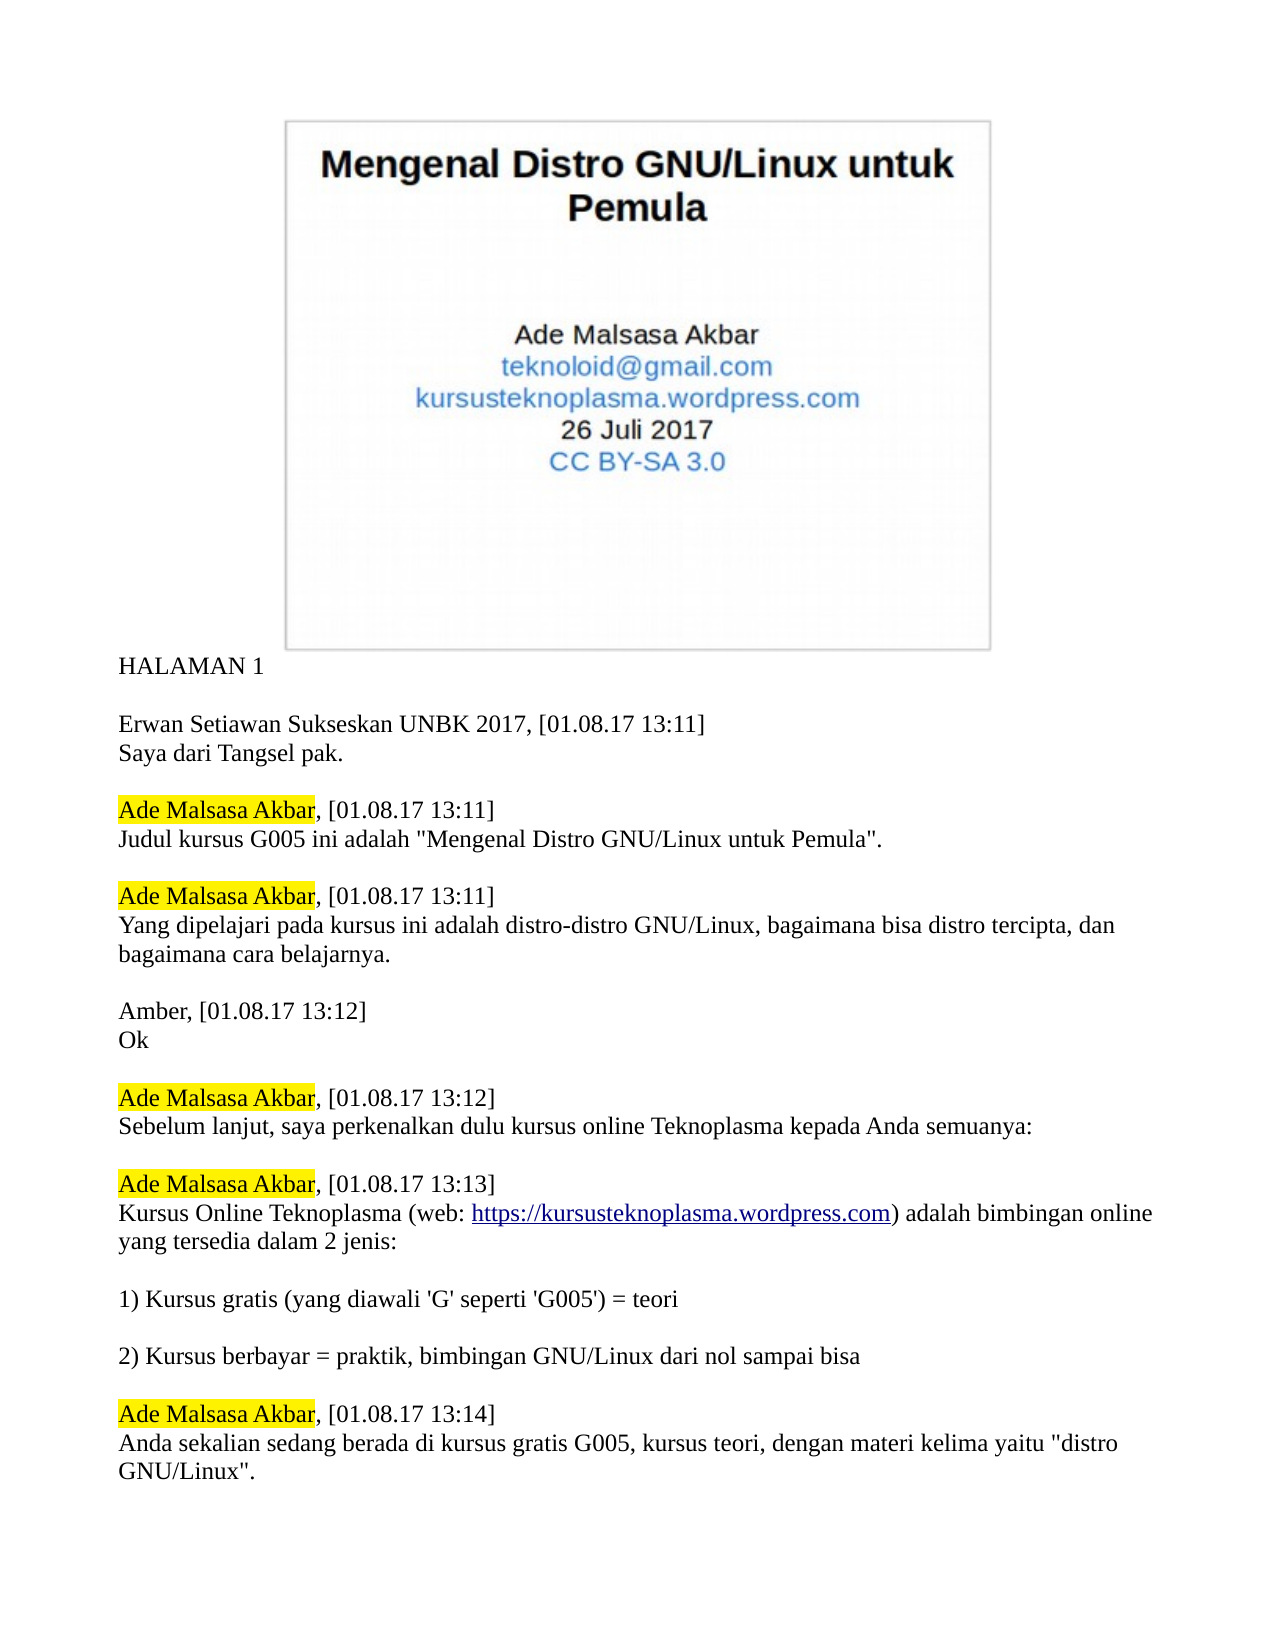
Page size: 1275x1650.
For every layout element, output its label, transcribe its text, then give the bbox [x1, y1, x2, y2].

text Yang dipelajari pada kursus ini adalah distro-distro GNU/Linux, bagaimana bisa distro tercipta, dan bagaimana cara belajarnya. [118, 910, 1157, 968]
text Erwan Setiawan Sukseskan UNBK 2017, [01.08.17 13:11] [118, 709, 1157, 738]
text HALAMAN 1 [118, 118, 1157, 680]
picture [282, 118, 993, 652]
text Ade Malsasa Akbar, [01.08.17 13:11] [118, 881, 1157, 910]
text Ade Malsasa Akbar, [01.08.17 13:12] [118, 1083, 1157, 1111]
text Anda sekalian sedang berada di kursus gratis G005, kursus teori, dengan materi kelima yaitu "distro GNU/Linux". [118, 1428, 1157, 1485]
text Sebelum lanjut, saya perkenalkan dulu kursus online Teknoplasma kepada Anda semuanya: [118, 1111, 1157, 1140]
text Amber, [01.08.17 13:12] [118, 996, 1157, 1025]
text Ade Malsasa Akbar, [01.08.17 13:13] [118, 1169, 1157, 1198]
text 2) Kursus berbayar = praktik, bimbingan GNU/Linux dari nol sampai bisa [118, 1341, 1157, 1370]
text 1) Kursus gratis (yang diawali 'G' seperti 'G005') = teori [118, 1284, 1157, 1313]
text Saya dari Tangsel pak. [118, 738, 1157, 766]
text Ade Malsasa Akbar, [01.08.17 13:11] [118, 795, 1157, 824]
text Judul kursus G005 ini adalah "Mengenal Distro GNU/Linux untuk Pemula". [118, 824, 1157, 853]
text Ok [118, 1025, 1157, 1054]
text Ade Malsasa Akbar, [01.08.17 13:14] [118, 1399, 1157, 1428]
text Kursus Online Teknoplasma (web: https://kursusteknoplasma.wordpress.com) adalah bimbingan online yang tersedia dalam 2 jenis: [118, 1198, 1157, 1255]
